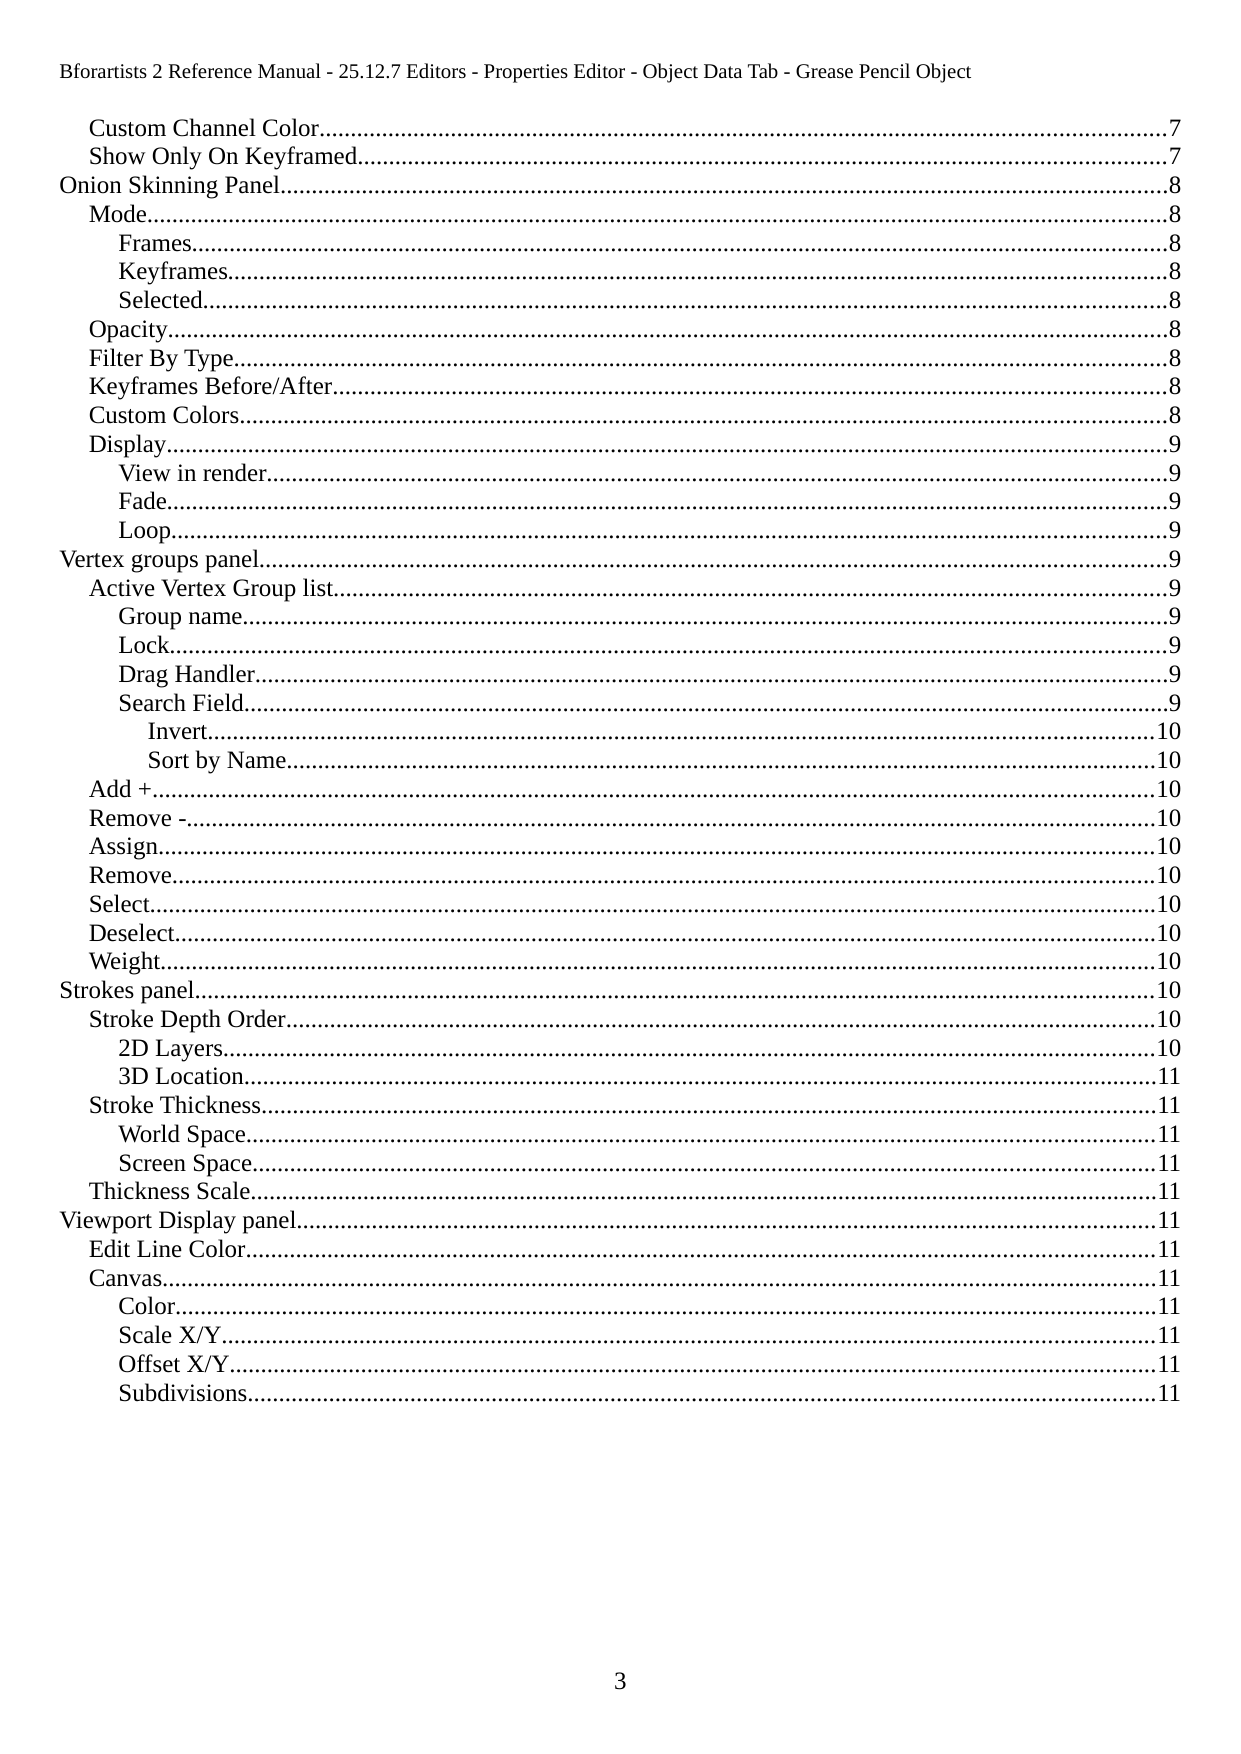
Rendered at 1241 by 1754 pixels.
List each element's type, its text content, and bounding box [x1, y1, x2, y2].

text Vertex groups panel 9 [59, 544, 1181, 573]
text Group name 9 [118, 601, 1181, 630]
text Strokes panel 10 [59, 975, 1181, 1004]
text Display 9 [88, 429, 1181, 458]
text Custom Colors 8 [88, 400, 1181, 429]
text Viewport Display panel 11 [59, 1205, 1181, 1234]
text Deselect 10 [88, 918, 1181, 946]
text Thickness Scale 11 [88, 1176, 1181, 1205]
text Select 10 [88, 889, 1181, 918]
text Remove - 10 [88, 803, 1181, 831]
text Keyframes 8 [118, 256, 1181, 285]
text Fade 9 [118, 486, 1181, 515]
text Lock 9 [118, 630, 1181, 659]
text Onion Skinning Panel 8 [59, 170, 1181, 199]
text Search Field 9 [118, 688, 1181, 716]
text View in render 9 [118, 458, 1181, 486]
text Color 11 [118, 1291, 1181, 1320]
text Edit Line Color 11 [88, 1234, 1181, 1263]
text Canvas 11 [88, 1263, 1181, 1291]
text Frames 8 [118, 228, 1181, 256]
text Scale X/Y 11 [118, 1320, 1181, 1349]
text Weight 10 [88, 946, 1181, 975]
text Filter By Type 8 [88, 343, 1181, 371]
text 2D Layers 10 [118, 1033, 1181, 1061]
text Add + 10 [88, 774, 1181, 803]
text Sort by Name 10 [147, 745, 1181, 774]
text Active Vertex Group list 9 [88, 573, 1181, 601]
text Keyframes Before/After 8 [88, 371, 1181, 400]
text Loop 9 [118, 515, 1181, 544]
text Selected 8 [118, 285, 1181, 314]
text Stroke Thickness 11 [88, 1090, 1181, 1119]
text Opacity 8 [88, 314, 1181, 343]
text Screen Space 11 [118, 1148, 1181, 1176]
text Custom Channel Color 7 [88, 113, 1181, 141]
text Invert 10 [147, 716, 1181, 745]
text Assign 10 [88, 831, 1181, 860]
text Subdivisions 11 [118, 1378, 1181, 1406]
text Show Only On Keyframed 7 [88, 141, 1181, 170]
text 3D Location 11 [118, 1061, 1181, 1090]
text Offset X/Y 11 [118, 1349, 1181, 1378]
text Mode 8 [88, 199, 1181, 228]
text Drag Handler 9 [118, 659, 1181, 688]
text World Space 11 [118, 1119, 1181, 1148]
text Remove 10 [88, 860, 1181, 889]
text Stroke Depth Order 10 [88, 1004, 1181, 1033]
